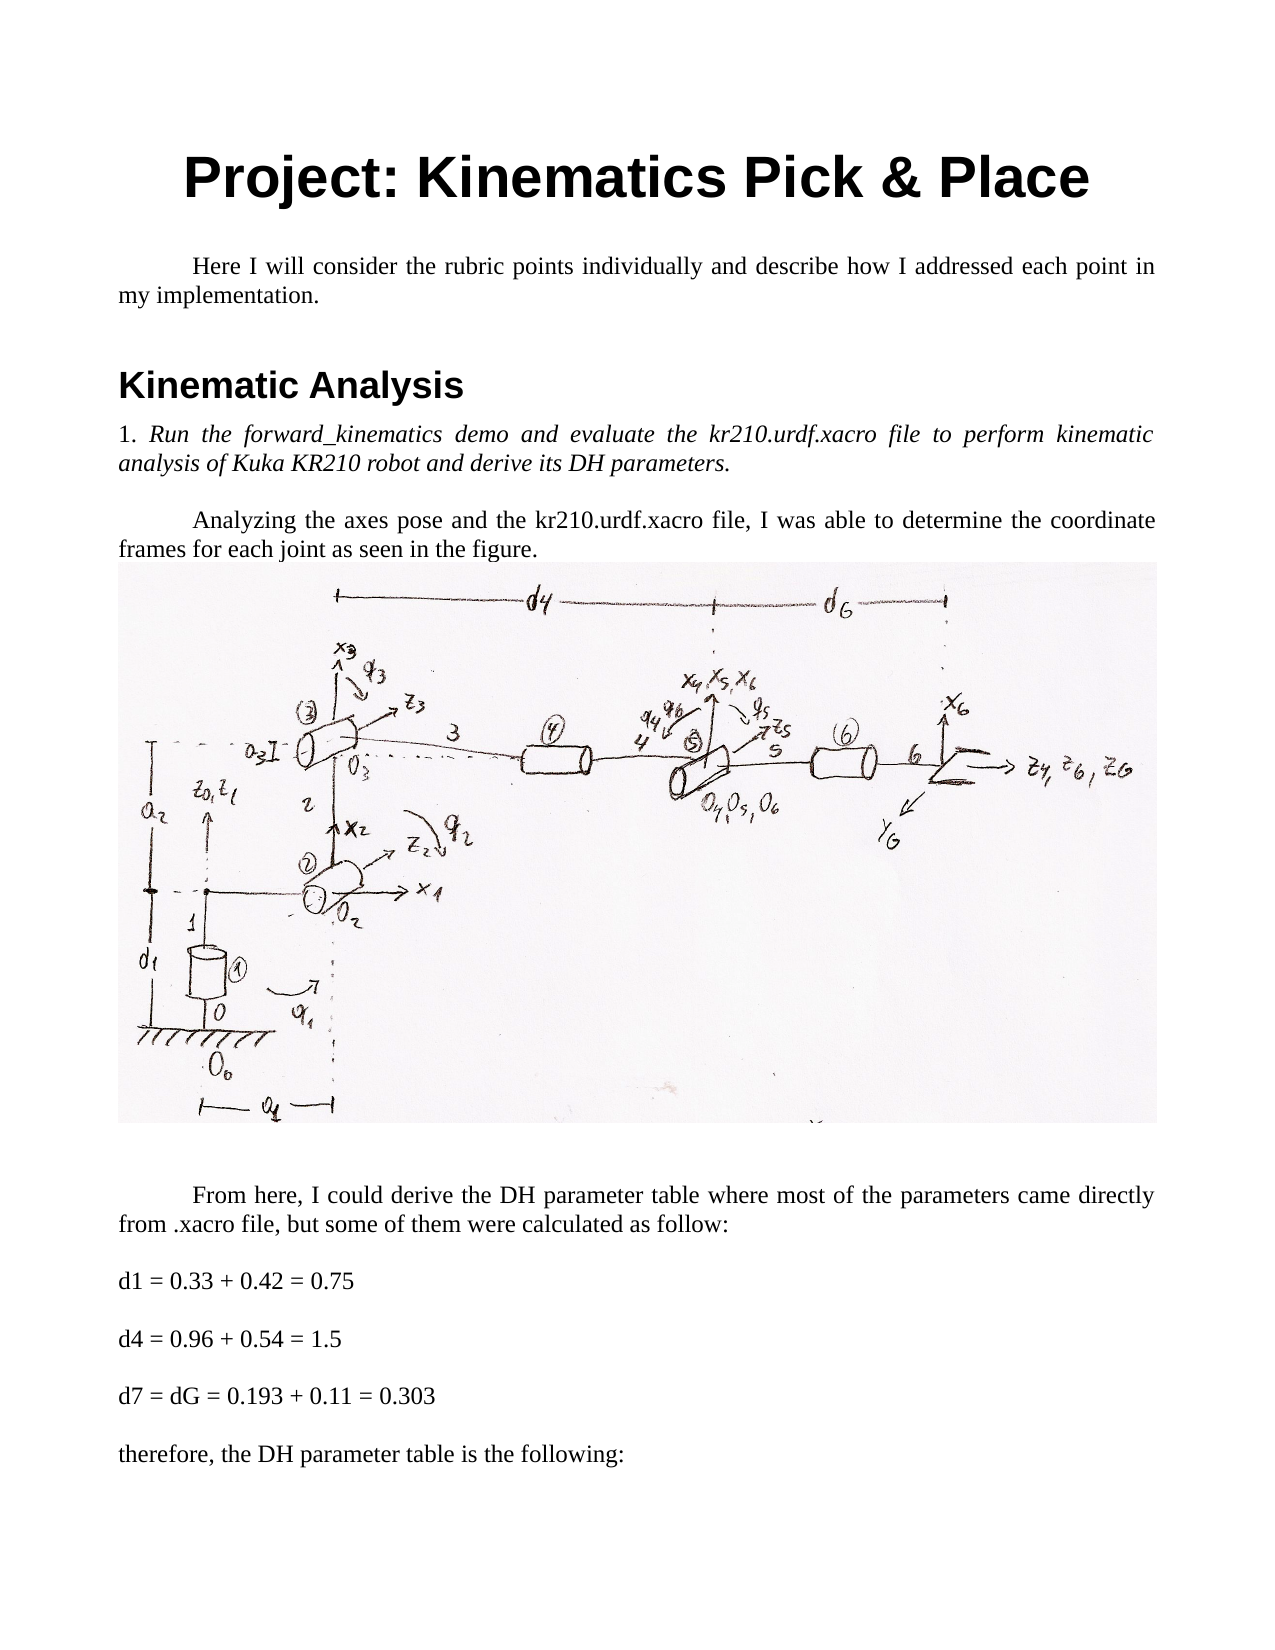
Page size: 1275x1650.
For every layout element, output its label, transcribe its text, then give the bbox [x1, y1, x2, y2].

picture [118, 562, 1157, 1123]
text Analyzing the axes pose and the kr210.urdf.xacro file, I was able to determine the coordinate frames for each joint as seen in the figure. [118, 505, 1157, 562]
text therefore, the DH parameter table is the following: [118, 1439, 1157, 1467]
text d4 = 0.96 + 0.54 = 1.5 [118, 1324, 1157, 1352]
subtitle Kinematic Analysis [118, 363, 1157, 406]
text From here, I could derive the DH parameter table where most of the parameters came directly from .xacro file, but some of them were calculated as follow: [118, 1180, 1157, 1237]
text d1 = 0.33 + 0.42 = 0.75 [118, 1266, 1157, 1295]
text 1. Run the forward_kinematics demo and evaluate the kr210.urdf.xacro file to perform kinematic analysis of Kuka KR210 robot and derive its DH parameters. [118, 419, 1157, 476]
text Here I will consider the rubric points individually and describe how I addressed each point in my implementation. [118, 251, 1157, 309]
text d7 = dG = 0.193 + 0.11 = 0.303 [118, 1381, 1157, 1410]
title Project: Kinematics Pick & Place [118, 143, 1157, 210]
